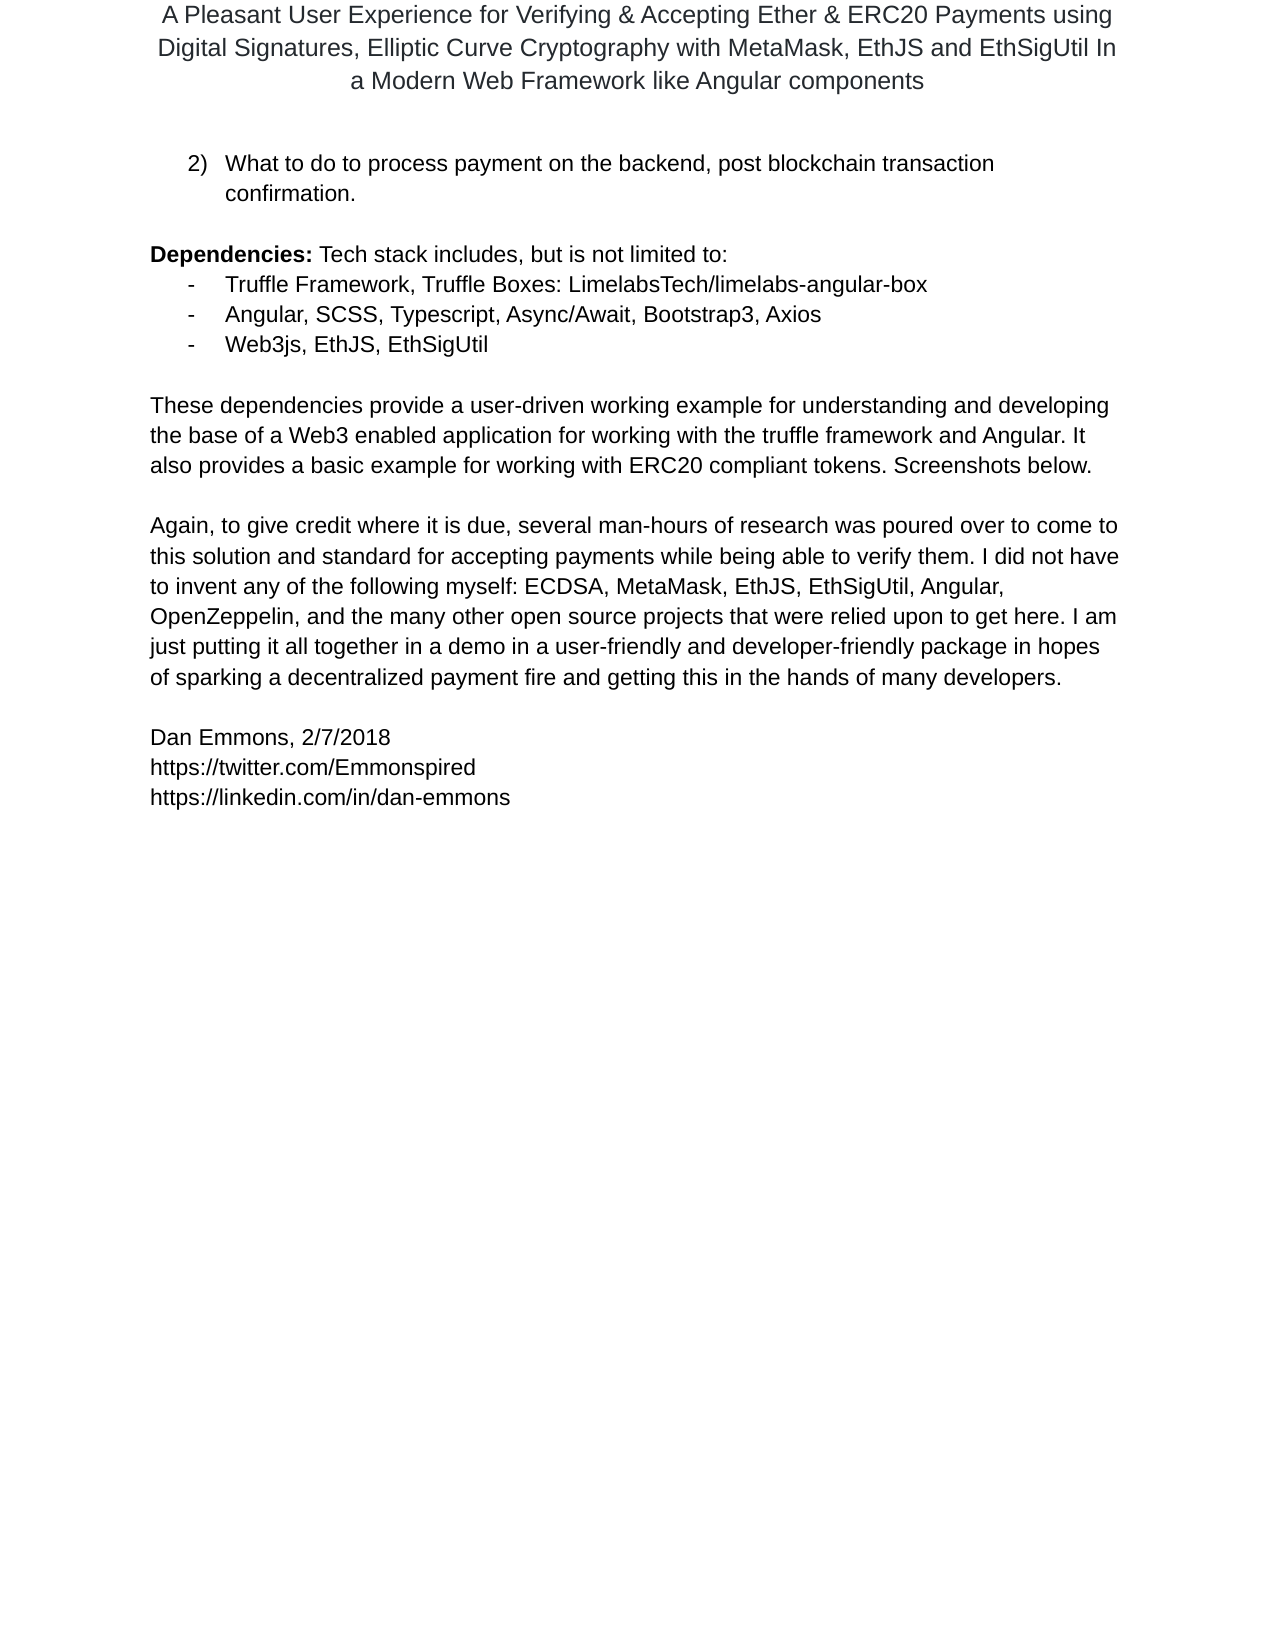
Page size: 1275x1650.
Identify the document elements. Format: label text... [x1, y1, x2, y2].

text These dependencies provide a user-driven working example for understanding and developing the base of a Web3 enabled application for working with the truffle framework and Angular. It also provides a basic example for working with ERC20 compliant tokens. Screenshots below. [150, 392, 1125, 478]
list Angular, SCSS, Typescript, Async/Await, Bootstrap3, Axios [187, 301, 1125, 327]
text Dependencies: Tech stack includes, but is not limited to: [150, 210, 1125, 267]
text Dan Emmons, 2/7/2018 [150, 724, 1125, 750]
text https://twitter.com/Emmonspired https://linkedin.com/in/dan-emmons [150, 754, 1125, 811]
list Web3js, EthJS, EthSigUtil [187, 331, 1125, 358]
list What to do to process payment on the backend, post blockchain transaction confirmation. [187, 150, 1125, 207]
list Truffle Framework, Truffle Boxes: LimelabsTech/limelabs-angular-box [187, 271, 1125, 297]
text Again, to give credit where it is due, several man-hours of research was poured over to come to this solution and standard for accepting payments while being able to verify them. I did not have to invent any of the following myself: ECDSA, MetaMask, EthJS, EthSigUtil, Angular, OpenZeppelin, and the many other open source projects that were relied upon to get here. I am just putting it all together in a demo in a user-friendly and developer-friendly package in hopes of sparking a decentralized payment fire and getting this in the hands of many developers. [150, 482, 1125, 720]
